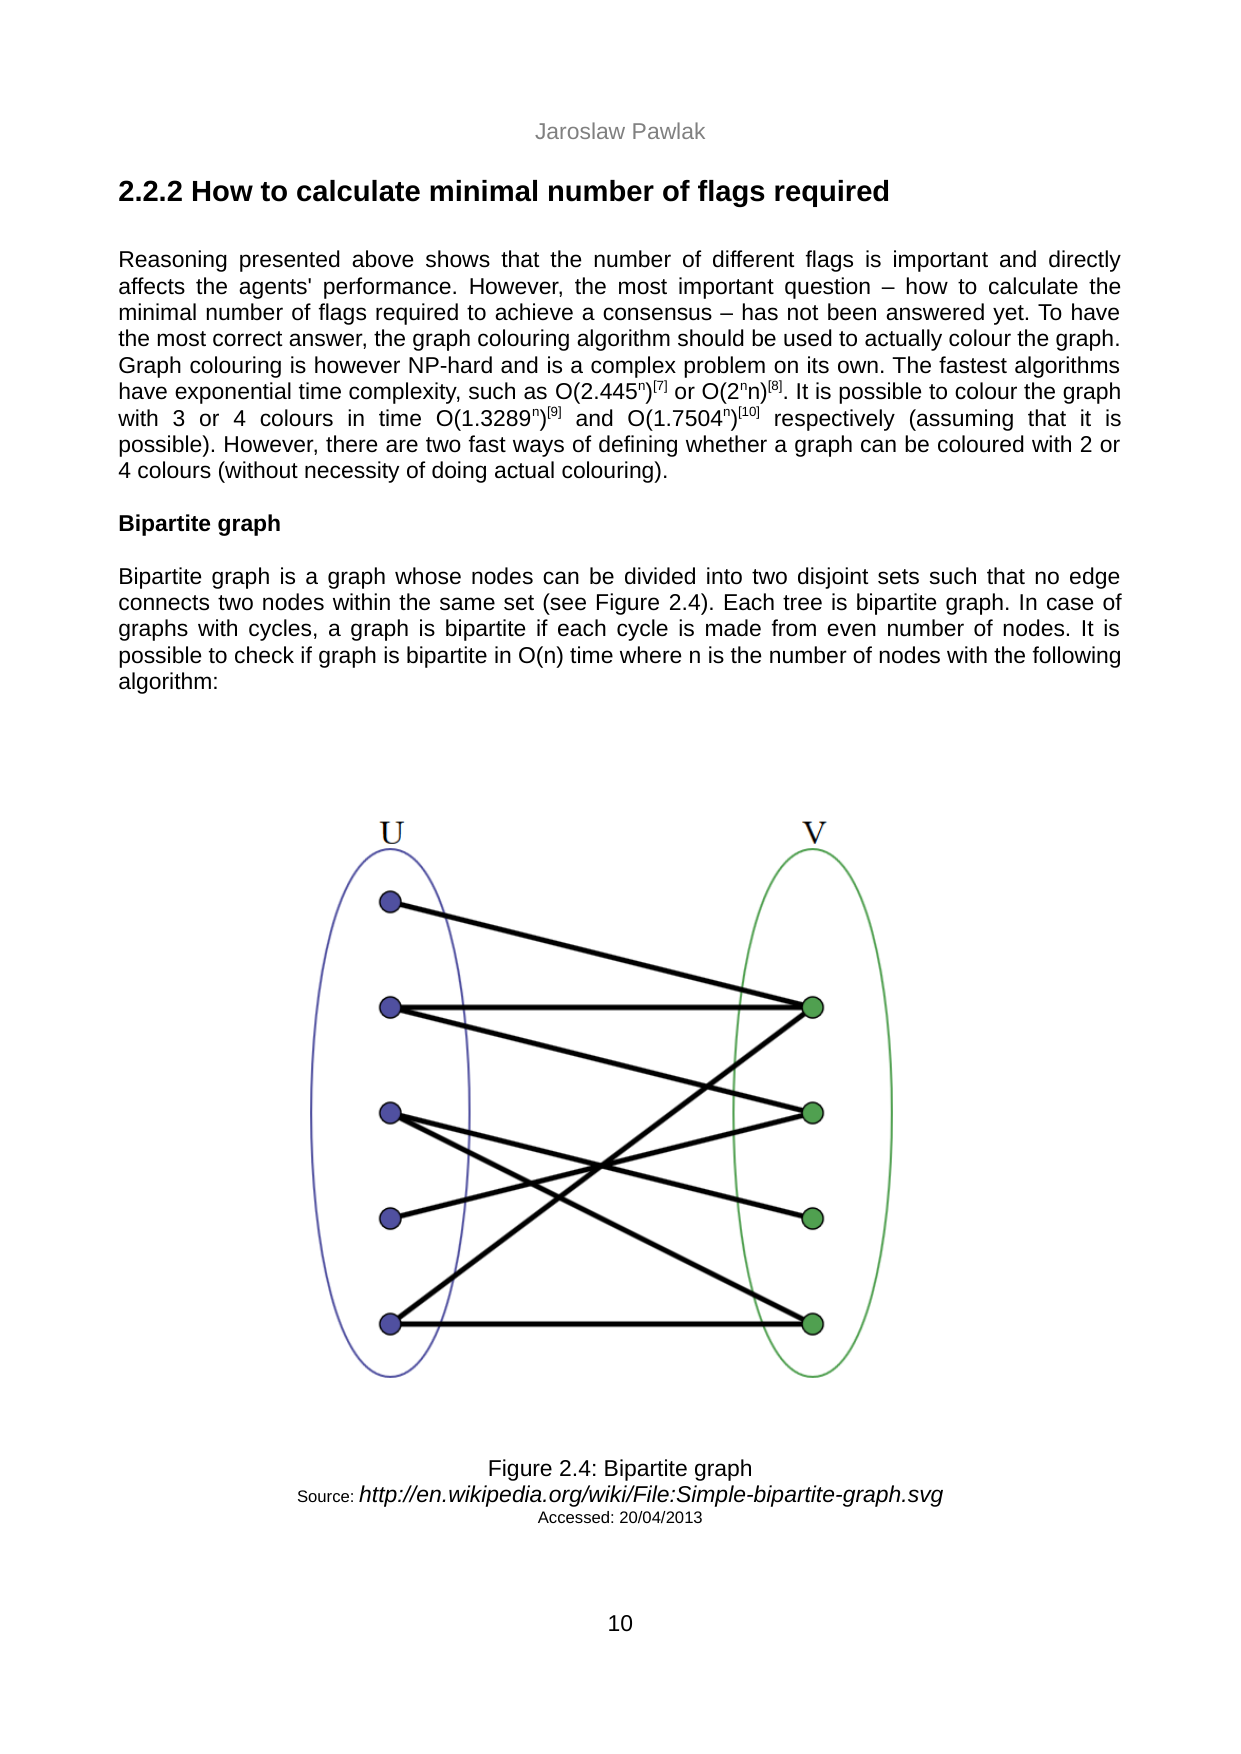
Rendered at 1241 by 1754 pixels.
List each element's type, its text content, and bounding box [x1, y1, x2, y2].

text Bipartite graph is a graph whose nodes can be divided into two disjoint sets such that no edge connects two nodes within the same set (see Figure 2.4). Each tree is bipartite graph. In case of graphs with cycles, a graph is bipartite if each cycle is made from even number of nodes. It is possible to check if graph is bipartite in O(n) time where n is the number of nodes with the following algorithm: [118, 563, 1122, 694]
text Figure 2.4: Bipartite graph Source: http://en.wikipedia.org/wiki/File:Simple-bipartite-graph.svg Accessed: 20/04/2013 [270, 1455, 970, 1527]
picture [270, 771, 970, 1455]
text Bipartite graph [118, 510, 1122, 536]
subtitle 2.2.2 How to calculate minimal number of flags required [118, 174, 1122, 207]
text [270, 753, 970, 771]
text Reasoning presented above shows that the number of different flags is important and directly affects the agents' performance. However, the most important question – how to calculate the minimal number of flags required to achieve a consensus – has not been answered yet. To have the most correct answer, the graph colouring algorithm should be used to actually colour the graph. Graph colouring is however NP-hard and is a complex problem on its own. The fastest algorithms have exponential time complexity, such as O(2.445n)[7] or O(2nn)[8]. It is possible to colour the graph with 3 or 4 colours in time O(1.3289n)[9] and O(1.7504n)[10] respectively (assuming that it is possible). However, there are two fast ways of defining whether a graph can be coloured with 2 or 4 colours (without necessity of doing actual colouring). [118, 246, 1122, 483]
